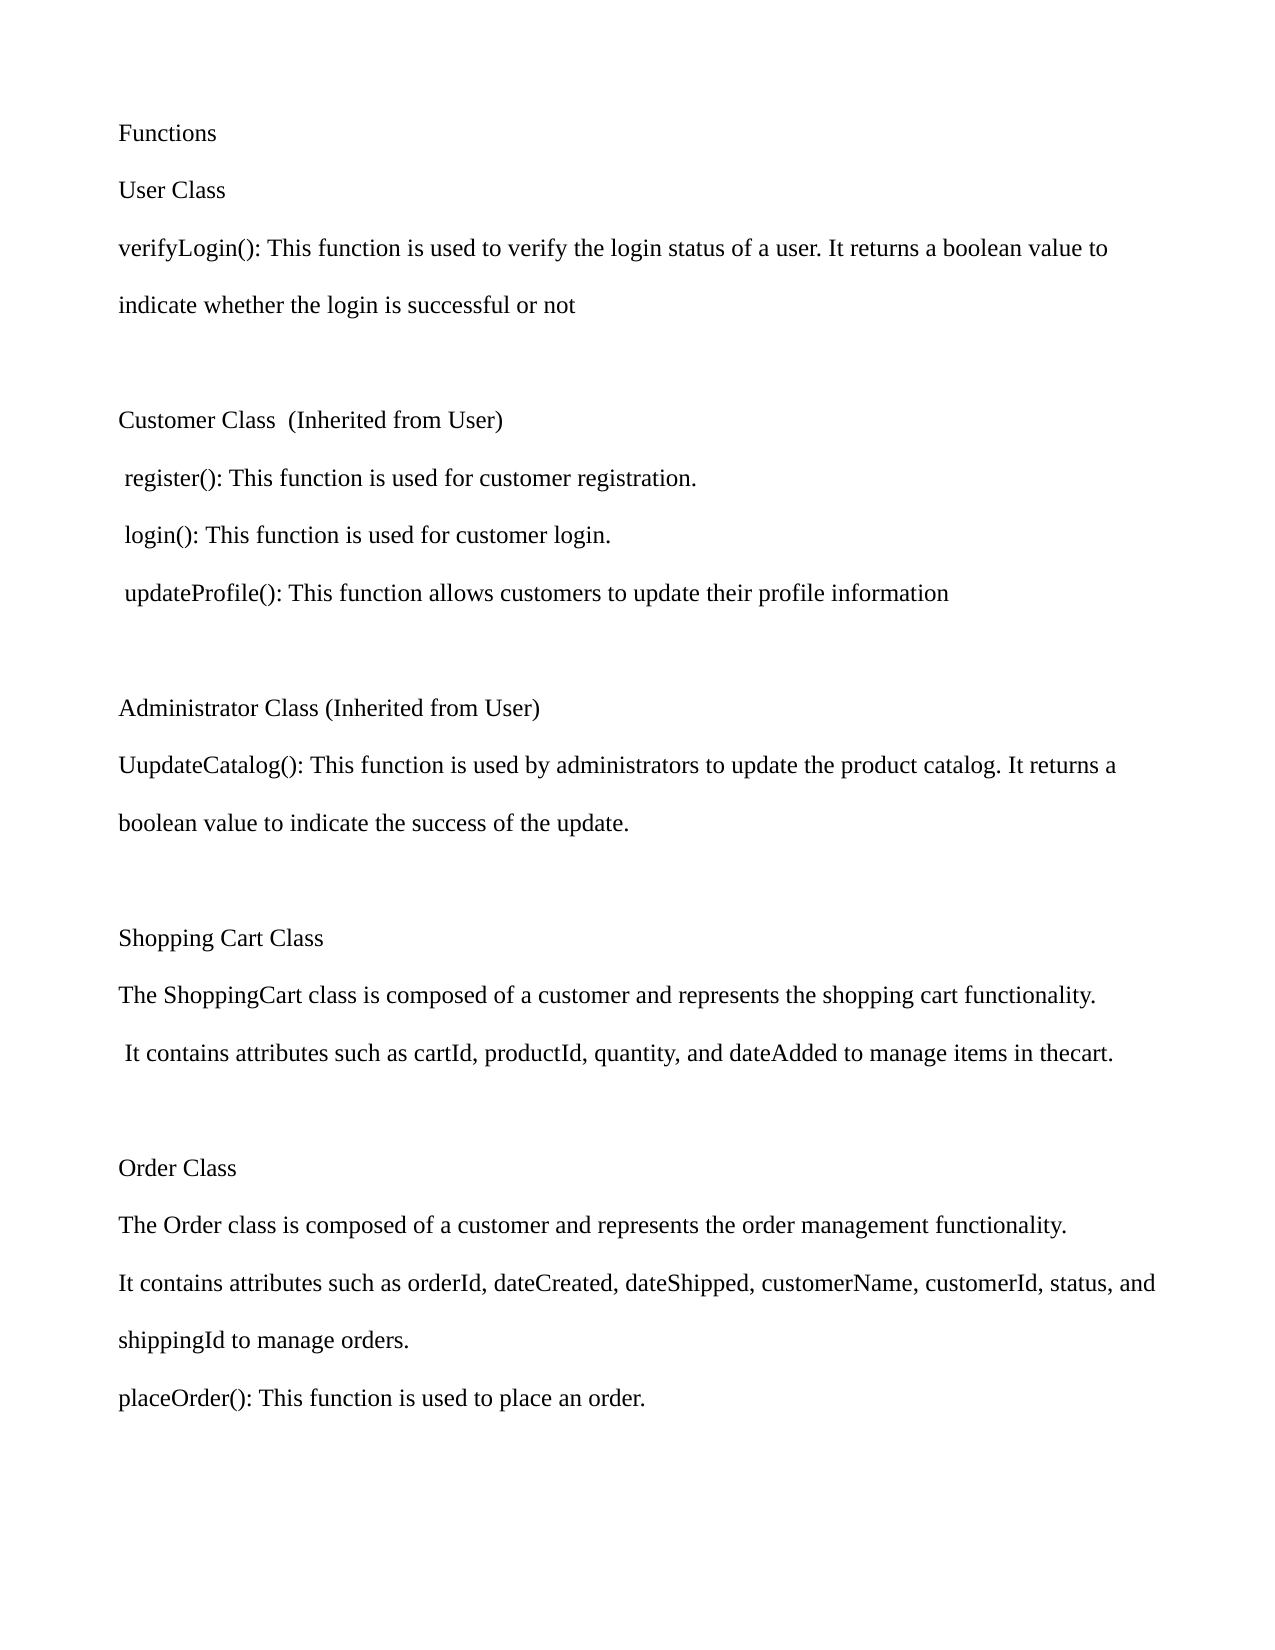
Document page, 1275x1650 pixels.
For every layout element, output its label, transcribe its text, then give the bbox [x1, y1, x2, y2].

text UupdateCatalog(): This function is used by administrators to update the product catalog. It returns a boolean value to indicate the success of the update. [118, 751, 1157, 837]
text updateProfile(): This function allows customers to update their profile information [118, 578, 1157, 607]
text It contains attributes such as cartId, productId, quantity, and dateAdded to manage items in thecart. [118, 1038, 1157, 1067]
text It contains attributes such as orderId, dateCreated, dateShipped, customerName, customerId, status, and shippingId to manage orders. [118, 1268, 1157, 1354]
text Customer Class (Inherited from User) [118, 406, 1157, 434]
text Shopping Cart Class [118, 923, 1157, 952]
text placeOrder(): This function is used to place an order. [118, 1383, 1157, 1412]
text register(): This function is used for customer registration. [118, 463, 1157, 492]
text Administrator Class (Inherited from User) [118, 693, 1157, 722]
text The ShoppingCart class is composed of a customer and represents the shopping cart functionality. [118, 981, 1157, 1009]
text Order Class [118, 1153, 1157, 1182]
text login(): This function is used for customer login. [118, 521, 1157, 549]
text Functions [118, 118, 1157, 147]
text User Class [118, 176, 1157, 204]
text The Order class is composed of a customer and represents the order management functionality. [118, 1211, 1157, 1239]
text verifyLogin(): This function is used to verify the login status of a user. It returns a boolean value to indicate whether the login is successful or not [118, 233, 1157, 319]
